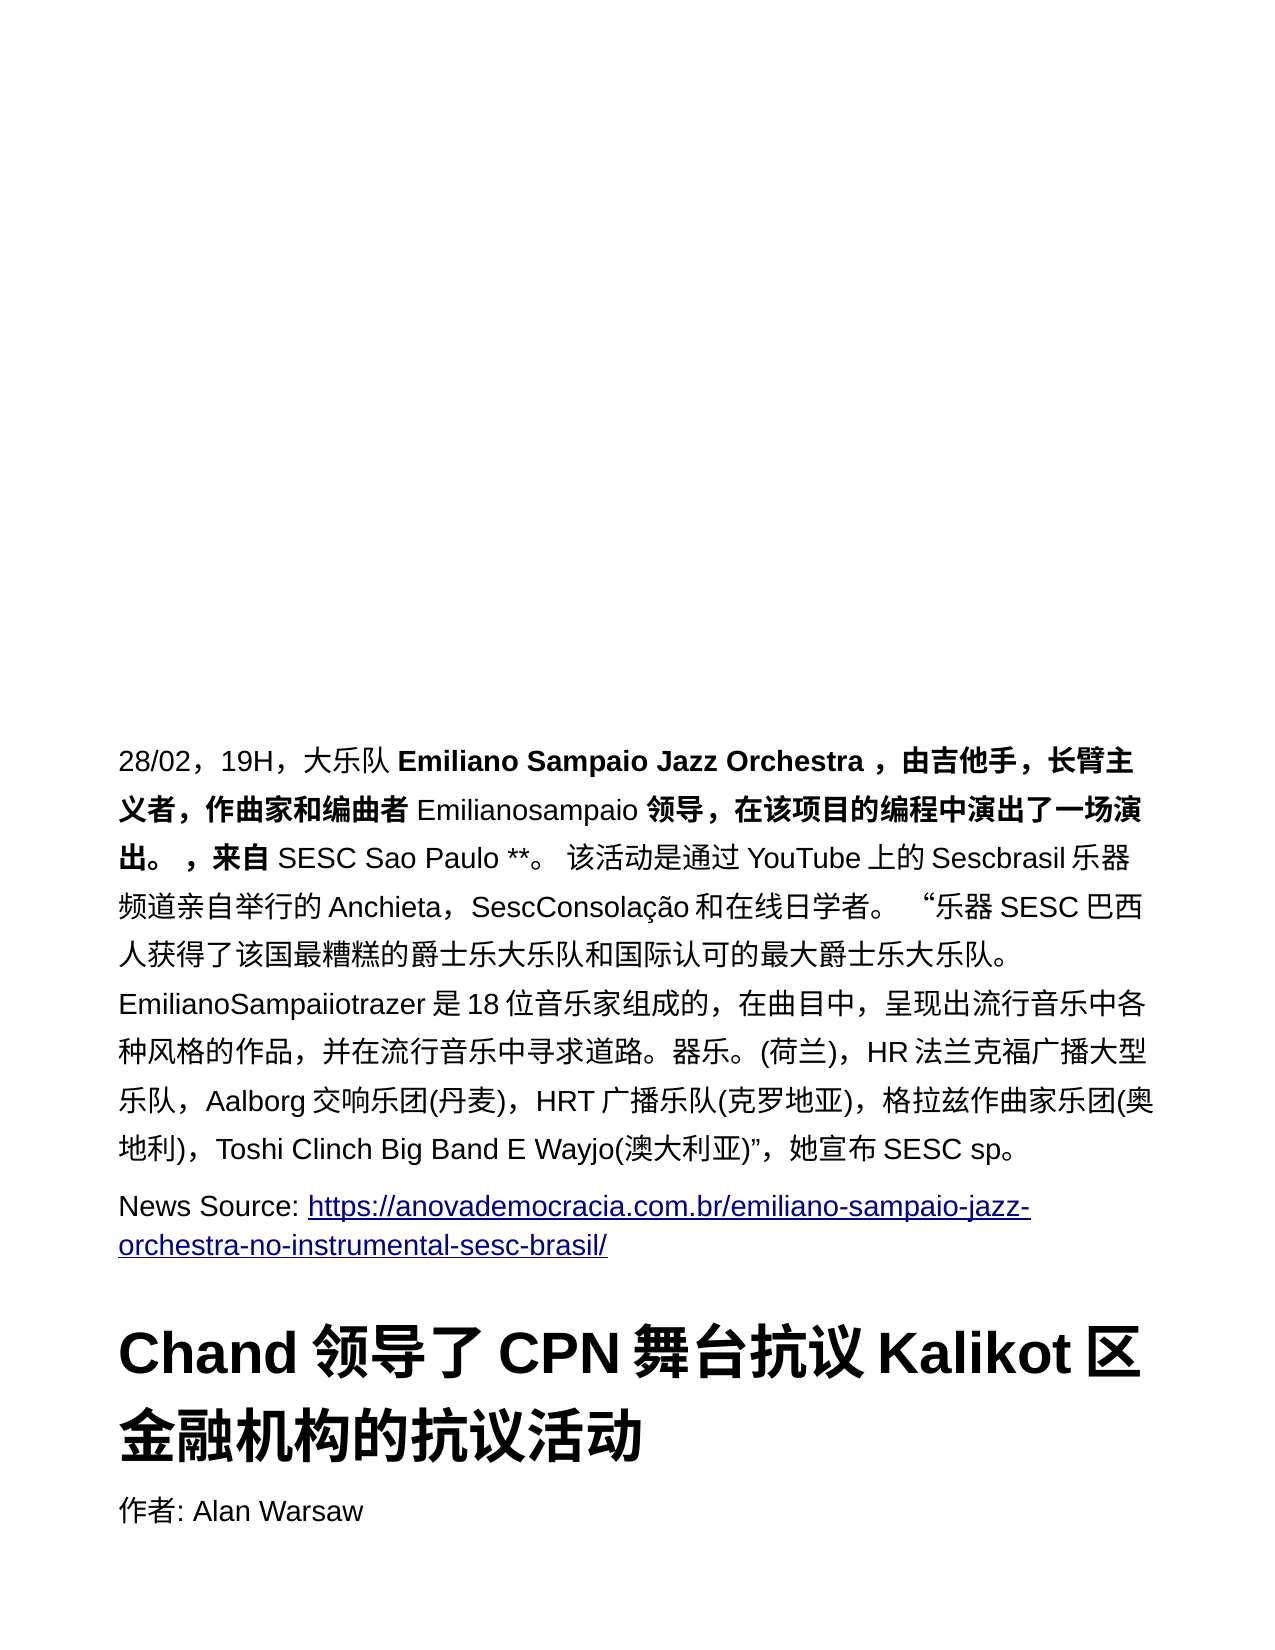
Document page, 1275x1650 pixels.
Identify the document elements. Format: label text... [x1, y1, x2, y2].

text 28/02，19H，大乐队 Emiliano Sampaio Jazz Orchestra ，由吉他手，长臂主义者，作曲家和编曲者 Emilianosampaio 领导，在该项目的编程中演出了一场演出。 ，来自 SESC Sao Paulo **。 该活动是通过YouTube上的Sescbrasil乐器频道亲自举行的Anchieta，SescConsolação和在线日学者。 “乐器SESC巴西人获得了该国最糟糕的爵士乐大乐队和国际认可的最大爵士乐大乐队。EmilianoSampaiiotrazer是18位音乐家组成的，在曲目中，呈现出流行音乐中各种风格的作品，并在流行音乐中寻求道路。器乐。(荷兰)，HR法兰克福广播大型乐队，Aalborg交响乐团(丹麦)，HRT广播乐队(克罗地亚)，格拉兹作曲家乐团(奥地利)，Toshi Clinch Big Band E Wayjo(澳大利亚)”，她宣布SESC sp。 [118, 118, 1157, 1168]
text 作者: Alan Warsaw [118, 1487, 1157, 1529]
text News Source: https://anovademocracia.com.br/emiliano-sampaio-jazz-orchestra-no-instrumental-sesc-brasil/ [118, 1189, 1157, 1261]
subtitle Chand领导了CPN舞台抗议Kalikot区金融机构的抗议活动 [118, 1306, 1157, 1474]
